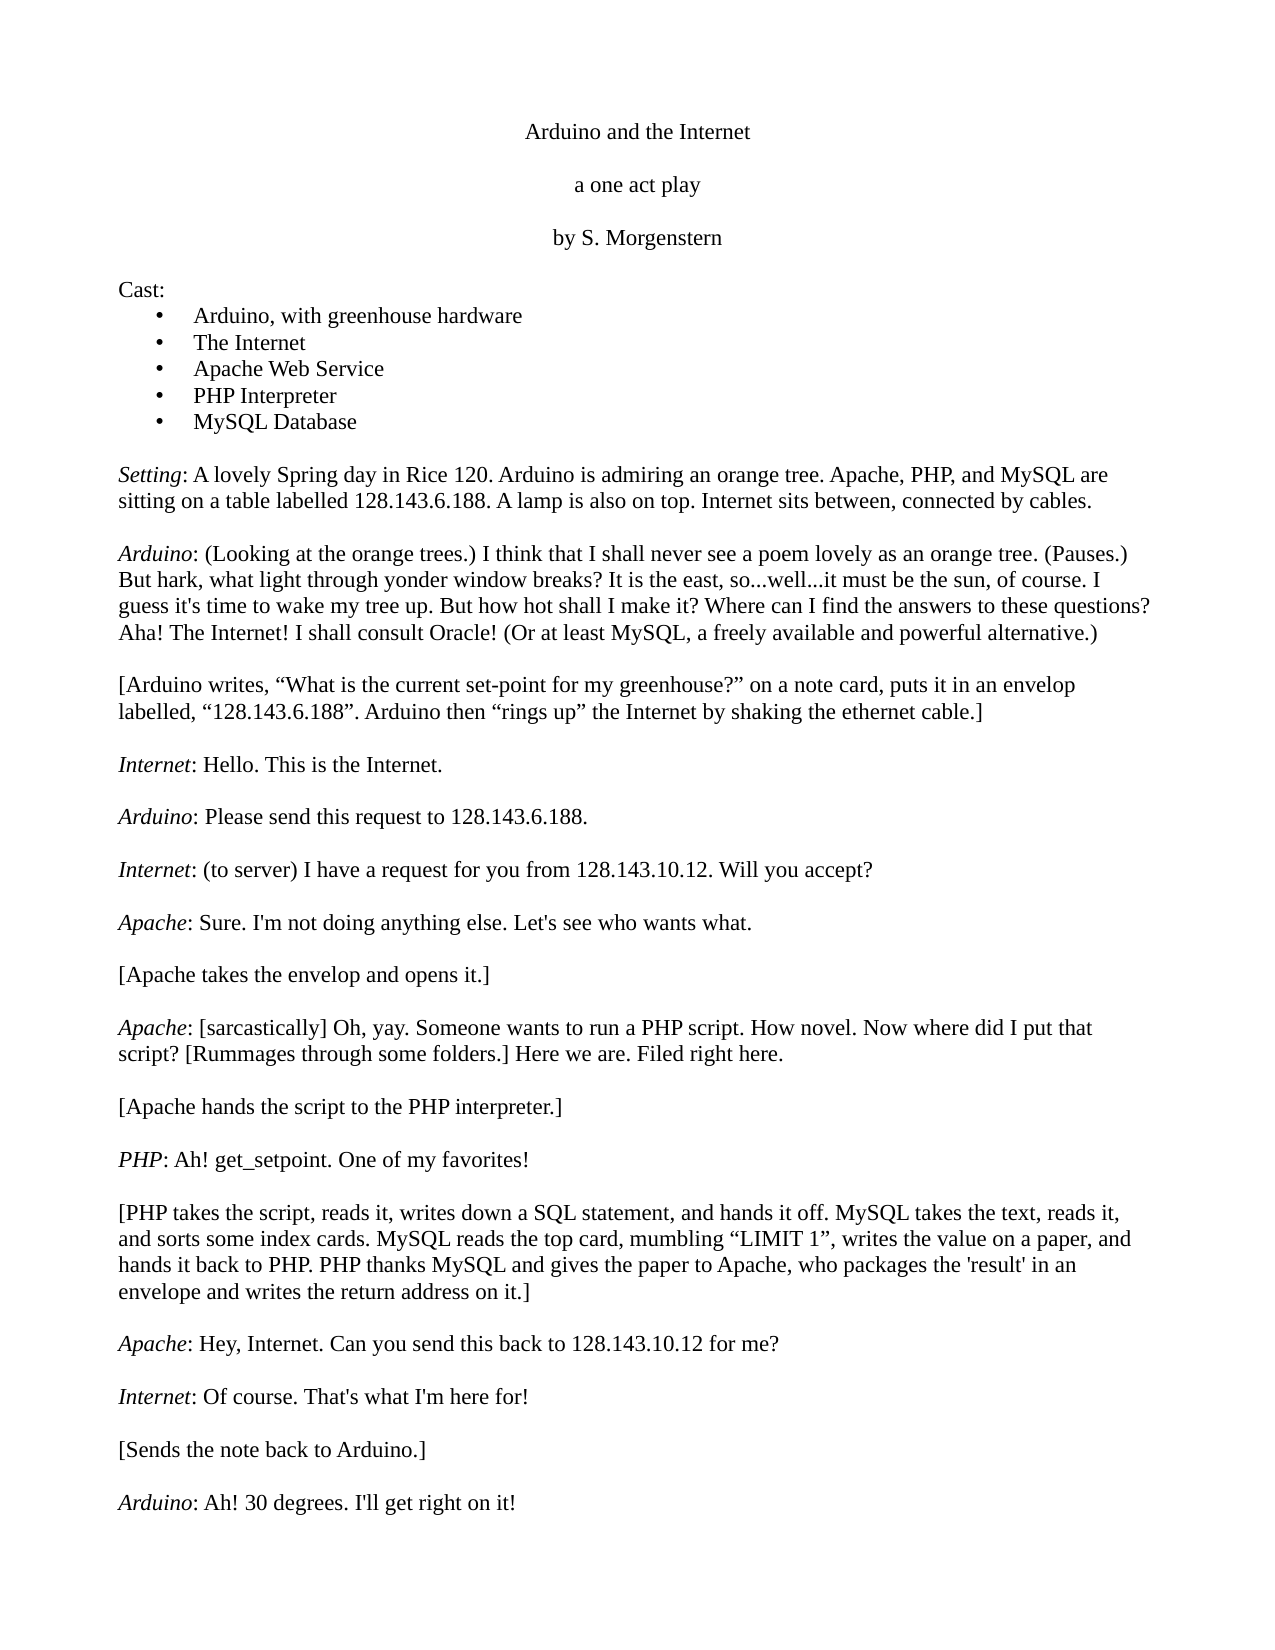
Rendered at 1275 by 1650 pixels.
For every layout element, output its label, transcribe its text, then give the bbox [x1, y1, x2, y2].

text Arduino: (Looking at the orange trees.) I think that I shall never see a poem lovely as an orange tree. (Pauses.) But hark, what light through yonder window breaks? It is the east, so...well...it must be the sun, of course. I guess it's time to wake my tree up. But how hot shall I make it? Where can I find the answers to these questions? Aha! The Internet! I shall consult Oracle! (Or at least MySQL, a freely available and powerful alternative.) [118, 540, 1157, 645]
text Internet: (to server) I have a request for you from 128.143.10.12. Will you accept? [118, 856, 1157, 882]
text Internet: Of course. That's what I'm here for! [118, 1383, 1157, 1409]
text Setting: A lovely Spring day in Rice 120. Arduino is admiring an orange tree. Apache, PHP, and MySQL are sitting on a table labelled 128.143.6.188. A lamp is also on top. Internet sits between, connected by cables. [118, 461, 1157, 513]
text [Arduino writes, “What is the current set-point for my greenhouse?” on a note card, puts it in an envelop labelled, “128.143.6.188”. Arduino then “rings up” the Internet by shaking the ethernet cable.] [118, 672, 1157, 724]
list MySQL Database [156, 408, 1157, 434]
text [Apache takes the envelop and opens it.] [118, 961, 1157, 988]
text [Apache hands the script to the PHP interpreter.] [118, 1093, 1157, 1119]
text a one act play [118, 171, 1157, 197]
text Apache: Hey, Internet. Can you send this back to 128.143.10.12 for me? [118, 1330, 1157, 1357]
list Arduino, with greenhouse hardware [156, 303, 1157, 329]
text Apache: Sure. I'm not doing anything else. Let's see who wants what. [118, 909, 1157, 935]
text Arduino and the Internet [118, 118, 1157, 144]
list PHP Interpreter [156, 382, 1157, 408]
text Cast: [118, 276, 1157, 303]
text PHP: Ah! get_setpoint. One of my favorites! [118, 1146, 1157, 1172]
text Apache: [sarcastically] Oh, yay. Someone wants to run a PHP script. How novel. Now where did I put that script? [Rummages through some folders.] Here we are. Filed right here. [118, 1014, 1157, 1067]
text by S. Morgenstern [118, 223, 1157, 250]
text Internet: Hello. This is the Internet. [118, 751, 1157, 777]
text [PHP takes the script, reads it, writes down a SQL statement, and hands it off. MySQL takes the text, reads it, and sorts some index cards. MySQL reads the top card, mumbling “LIMIT 1”, writes the value on a paper, and hands it back to PHP. PHP thanks MySQL and gives the paper to Apache, who packages the 'result' in an envelope and writes the return address on it.] [118, 1199, 1157, 1304]
list The Internet [156, 329, 1157, 355]
text [Sends the note back to Arduino.] [118, 1436, 1157, 1462]
text Arduino: Please send this request to 128.143.6.188. [118, 803, 1157, 830]
text Arduino: Ah! 30 degrees. I'll get right on it! [118, 1488, 1157, 1515]
list Apache Web Service [156, 355, 1157, 382]
